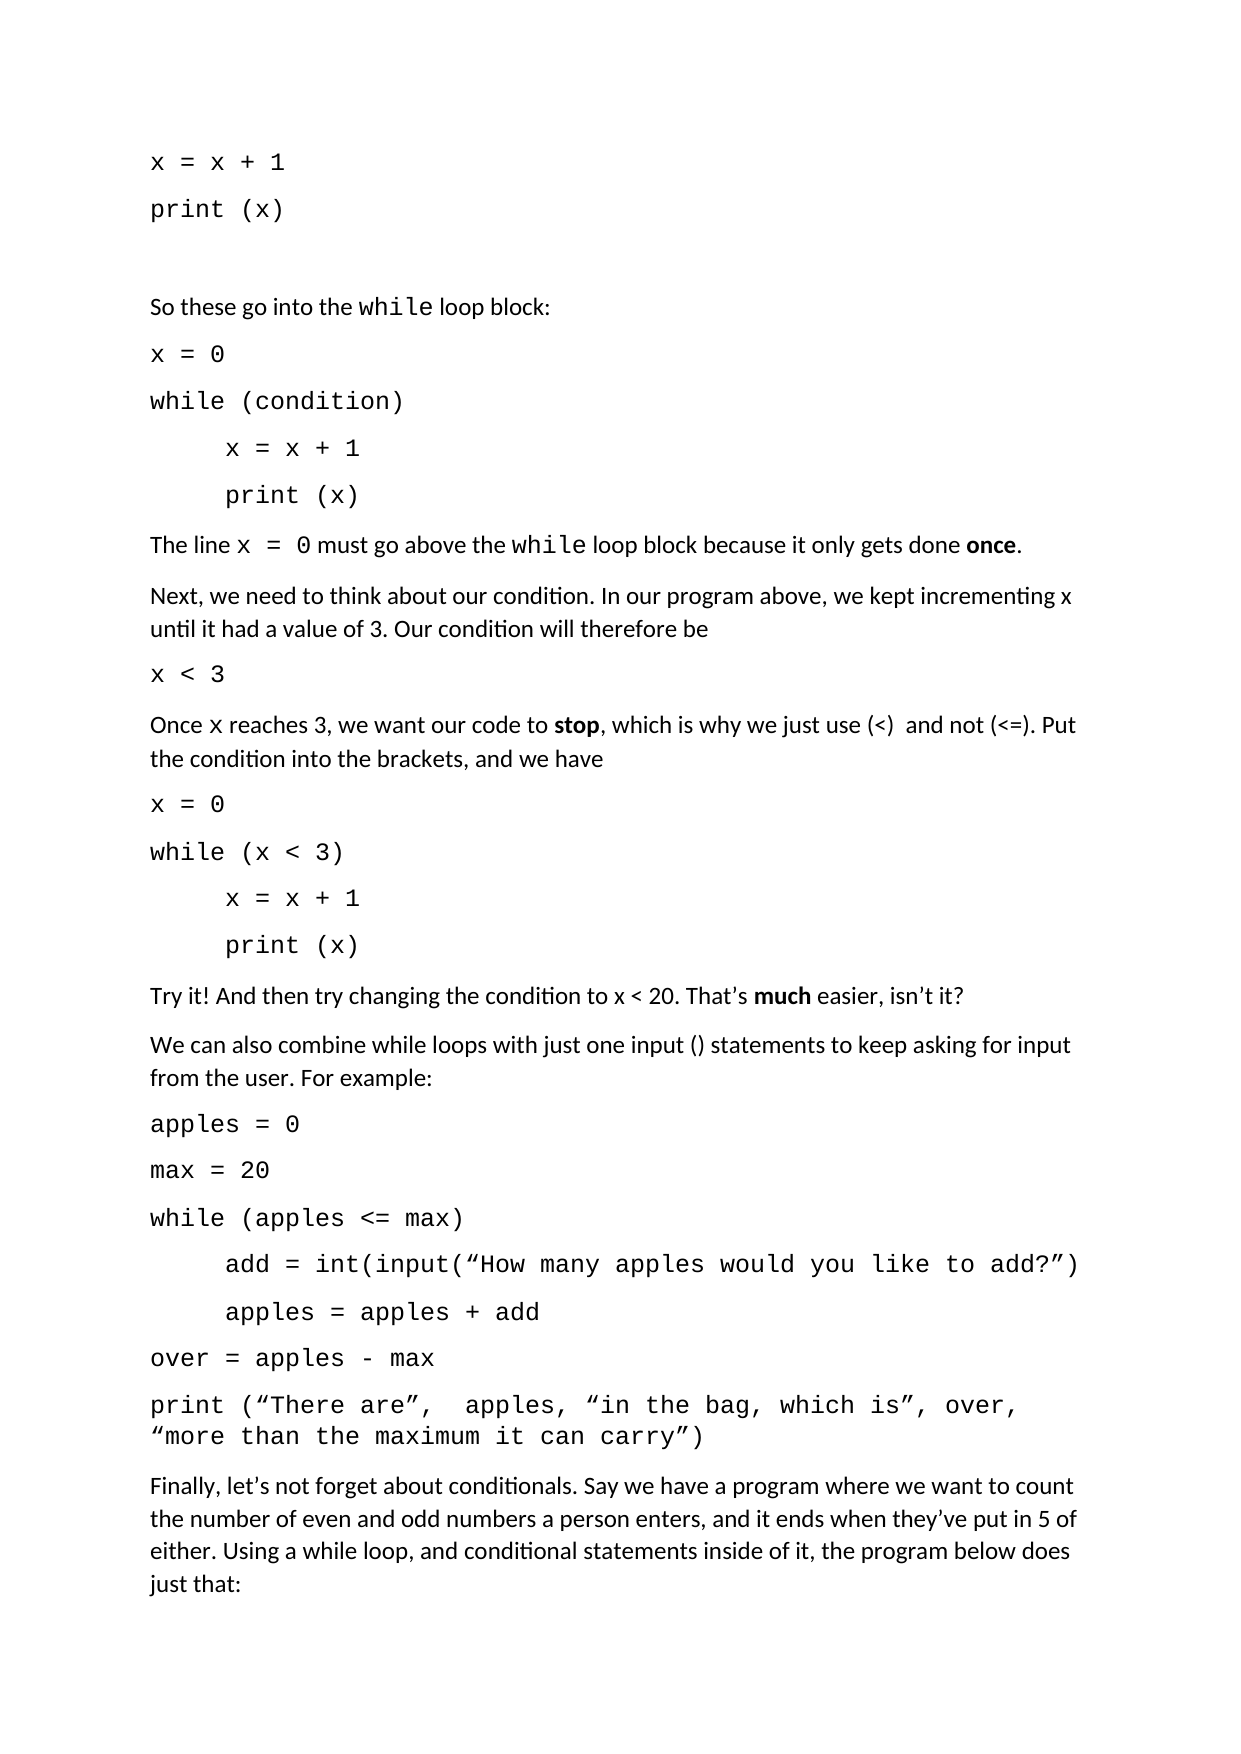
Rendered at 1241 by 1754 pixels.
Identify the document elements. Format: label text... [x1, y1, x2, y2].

text Finally, let’s not forget about conditionals. Say we have a program where we want to count the number of even and odd numbers a person enters, and it ends when they’ve put in 5 of either. Using a while loop, and conditional statements inside of it, the program below does just that: [150, 1470, 1090, 1599]
text x = x + 1 [150, 150, 1090, 178]
text Next, we need to think about our condition. In our program above, we kept incrementing x until it had a value of 3. Our condition will therefore be [150, 580, 1090, 643]
text print (x) [150, 933, 1090, 961]
text x = 0 [150, 792, 1090, 820]
text x < 3 [150, 662, 1090, 690]
text while (apples <= max) [150, 1205, 1090, 1233]
text x = x + 1 [150, 436, 1090, 464]
text print (x) [150, 197, 1090, 225]
text max = 20 [150, 1158, 1090, 1186]
text while (x < 3) [150, 839, 1090, 867]
text print (“There are”, apples, “in the bag, which is”, over, “more than the maximum it can carry”) [150, 1393, 1090, 1452]
text add = int(input(“How many apples would you like to add?”) [150, 1252, 1090, 1280]
text over = apples - max [150, 1346, 1090, 1374]
text Try it! And then try changing the condition to x < 20. That’s much easier, isn’t it? [150, 980, 1090, 1011]
text apples = 0 [150, 1111, 1090, 1139]
text x = 0 [150, 342, 1090, 370]
text while (condition) [150, 388, 1090, 417]
text We can also combine while loops with just one input () statements to keep asking for input from the user. For example: [150, 1029, 1090, 1092]
text print (x) [150, 482, 1090, 511]
text The line x = 0 must go above the while loop block because it only gets done once. [150, 529, 1090, 561]
text apples = apples + add [150, 1299, 1090, 1327]
text Once x reaches 3, we want our code to stop, which is why we just use (<) and not (<=). Put the condition into the brackets, and we have [150, 709, 1090, 773]
text x = x + 1 [150, 886, 1090, 914]
text So these go into the while loop block: [150, 291, 1090, 323]
